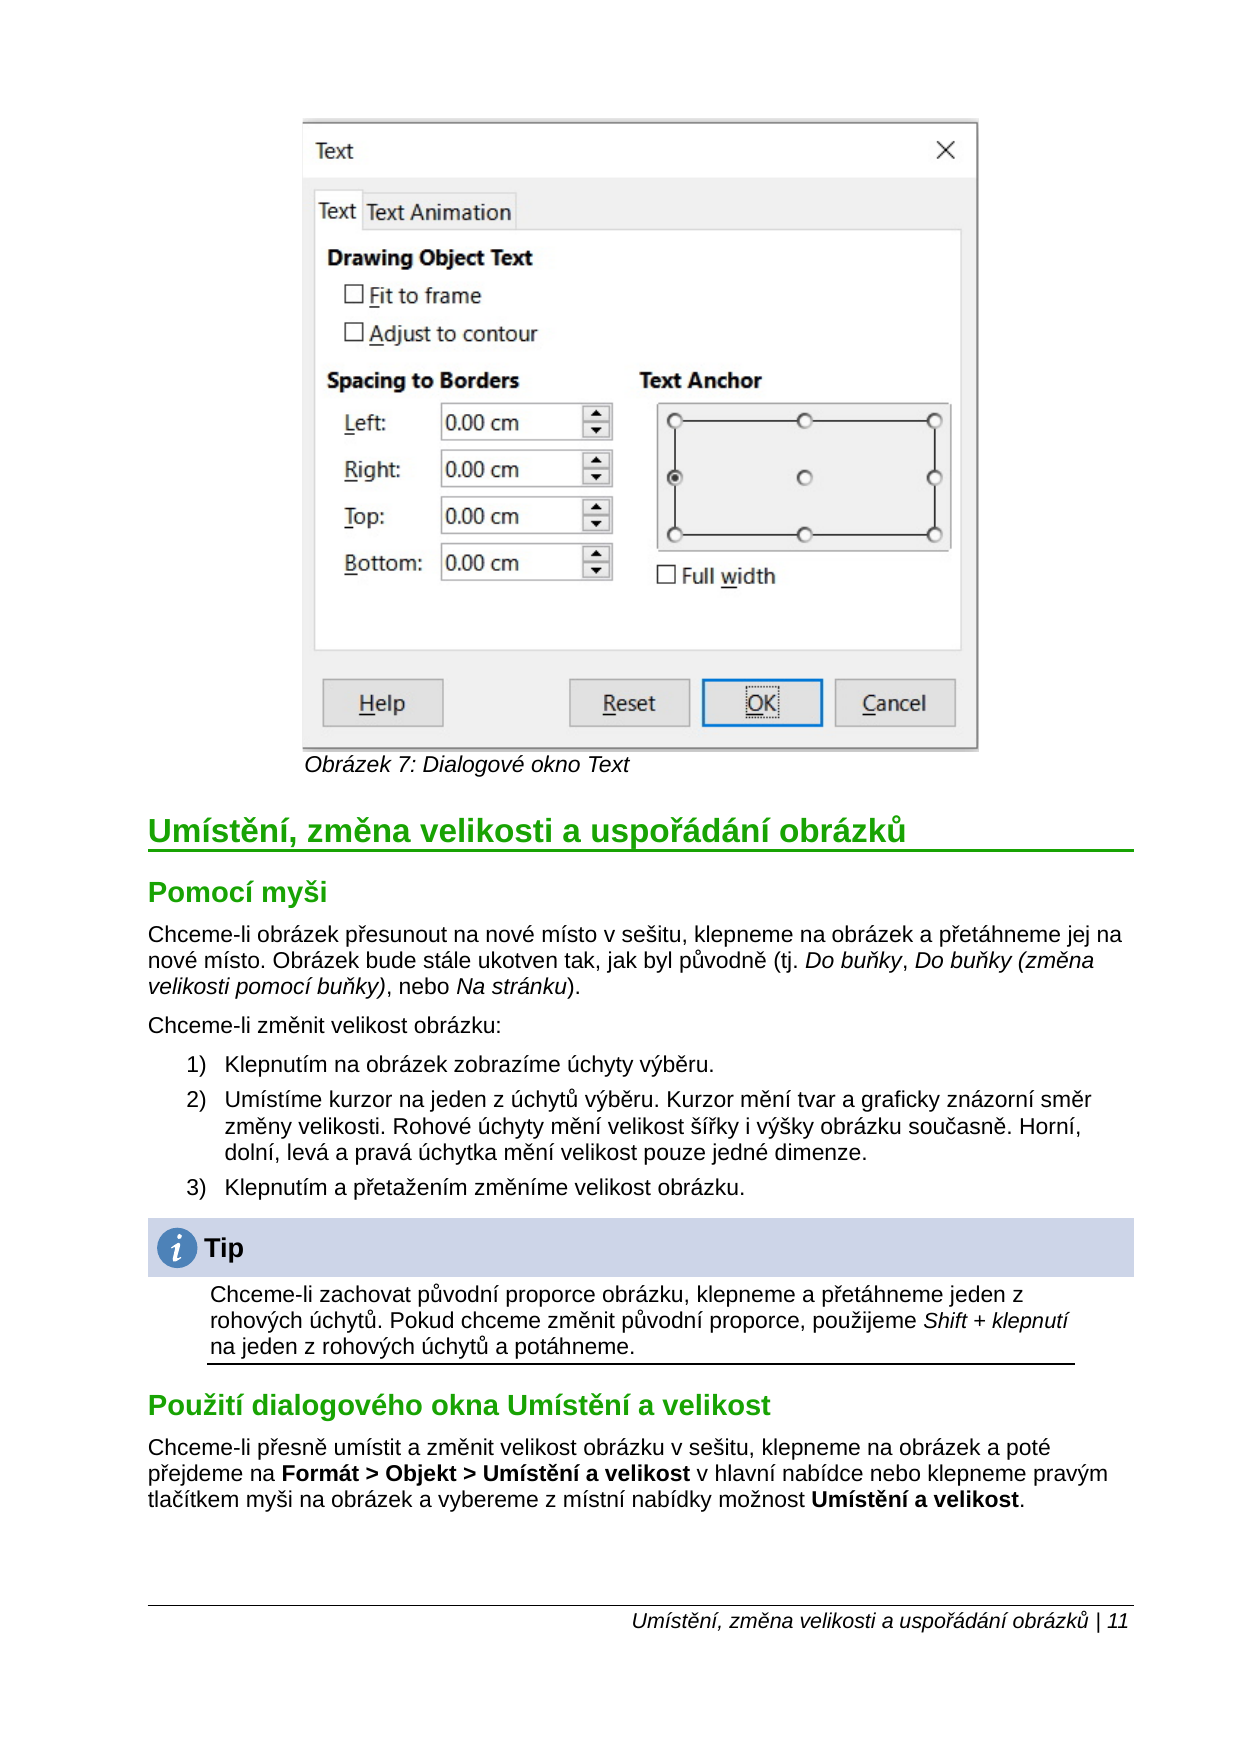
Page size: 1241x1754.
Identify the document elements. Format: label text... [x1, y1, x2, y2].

text Chceme-li zachovat původní proporce obrázku, klepneme a přetáhneme jeden z rohových úchytů. Pokud chceme změnit původní proporce, použijeme Shift + klepnutí na jeden z rohových úchytů a potáhneme. [207, 1277, 1075, 1363]
subtitle Tip [148, 1218, 1134, 1277]
subtitle Pomocí myši [148, 875, 1134, 909]
text Chceme-li obrázek přesunout na nové místo v sešitu, klepneme na obrázek a přetáhneme jej na nové místo. Obrázek bude stále ukotven tak, jak byl původně (tj. Do buňky, Do buňky (změna velikosti pomocí buňky), nebo Na stránku). [148, 921, 1134, 1000]
list Chceme-li změnit velikost obrázku: [148, 1012, 1134, 1038]
subtitle Umístění, změna velikosti a uspořádání obrázků [148, 811, 1134, 849]
text Obrázek 7: Dialogové okno Text [304, 752, 977, 777]
list Umístíme kurzor na jeden z úchytů výběru. Kurzor mění tvar a graficky znázorní směr změny velikosti. Rohové úchyty mění velikost šířky i výšky obrázku současně. Horní, dolní, levá a pravá úchytka mění velikost pouze jedné dimenze. [207, 1086, 1134, 1165]
list Klepnutím na obrázek zobrazíme úchyty výběru. [207, 1051, 1134, 1077]
subtitle Použití dialogového okna Umístění a velikost [148, 1388, 1134, 1422]
text Chceme-li přesně umístit a změnit velikost obrázku v sešitu, klepneme na obrázek a poté přejdeme na Formát > Objekt > Umístění a velikost v hlavní nabídce nebo klepneme pravým tlačítkem myši na obrázek a vybereme z místní nabídky možnost Umístění a velikost. [148, 1434, 1134, 1513]
picture [302, 118, 979, 752]
list Klepnutím a přetažením změníme velikost obrázku. [207, 1174, 1134, 1201]
